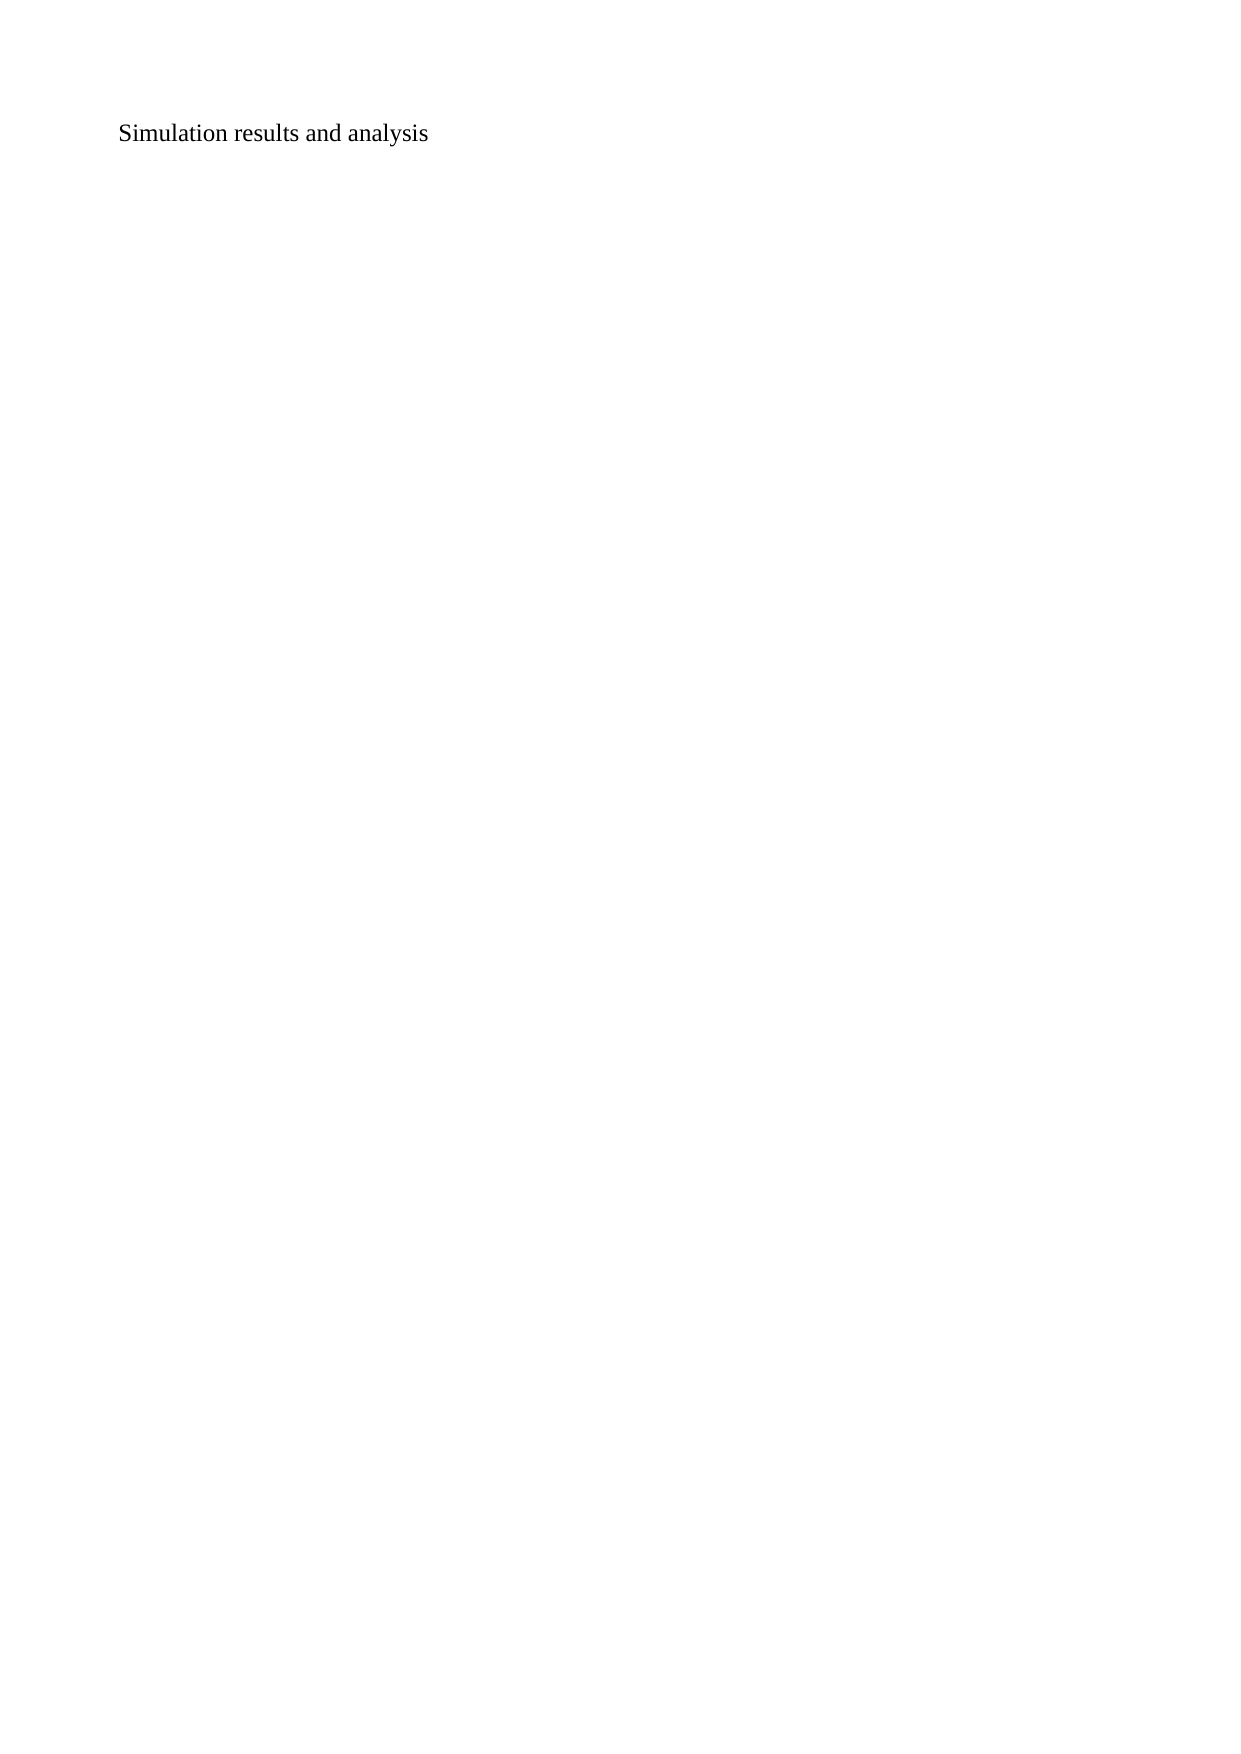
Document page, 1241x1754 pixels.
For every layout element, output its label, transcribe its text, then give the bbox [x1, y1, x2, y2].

text Simulation results and analysis [118, 118, 1122, 147]
